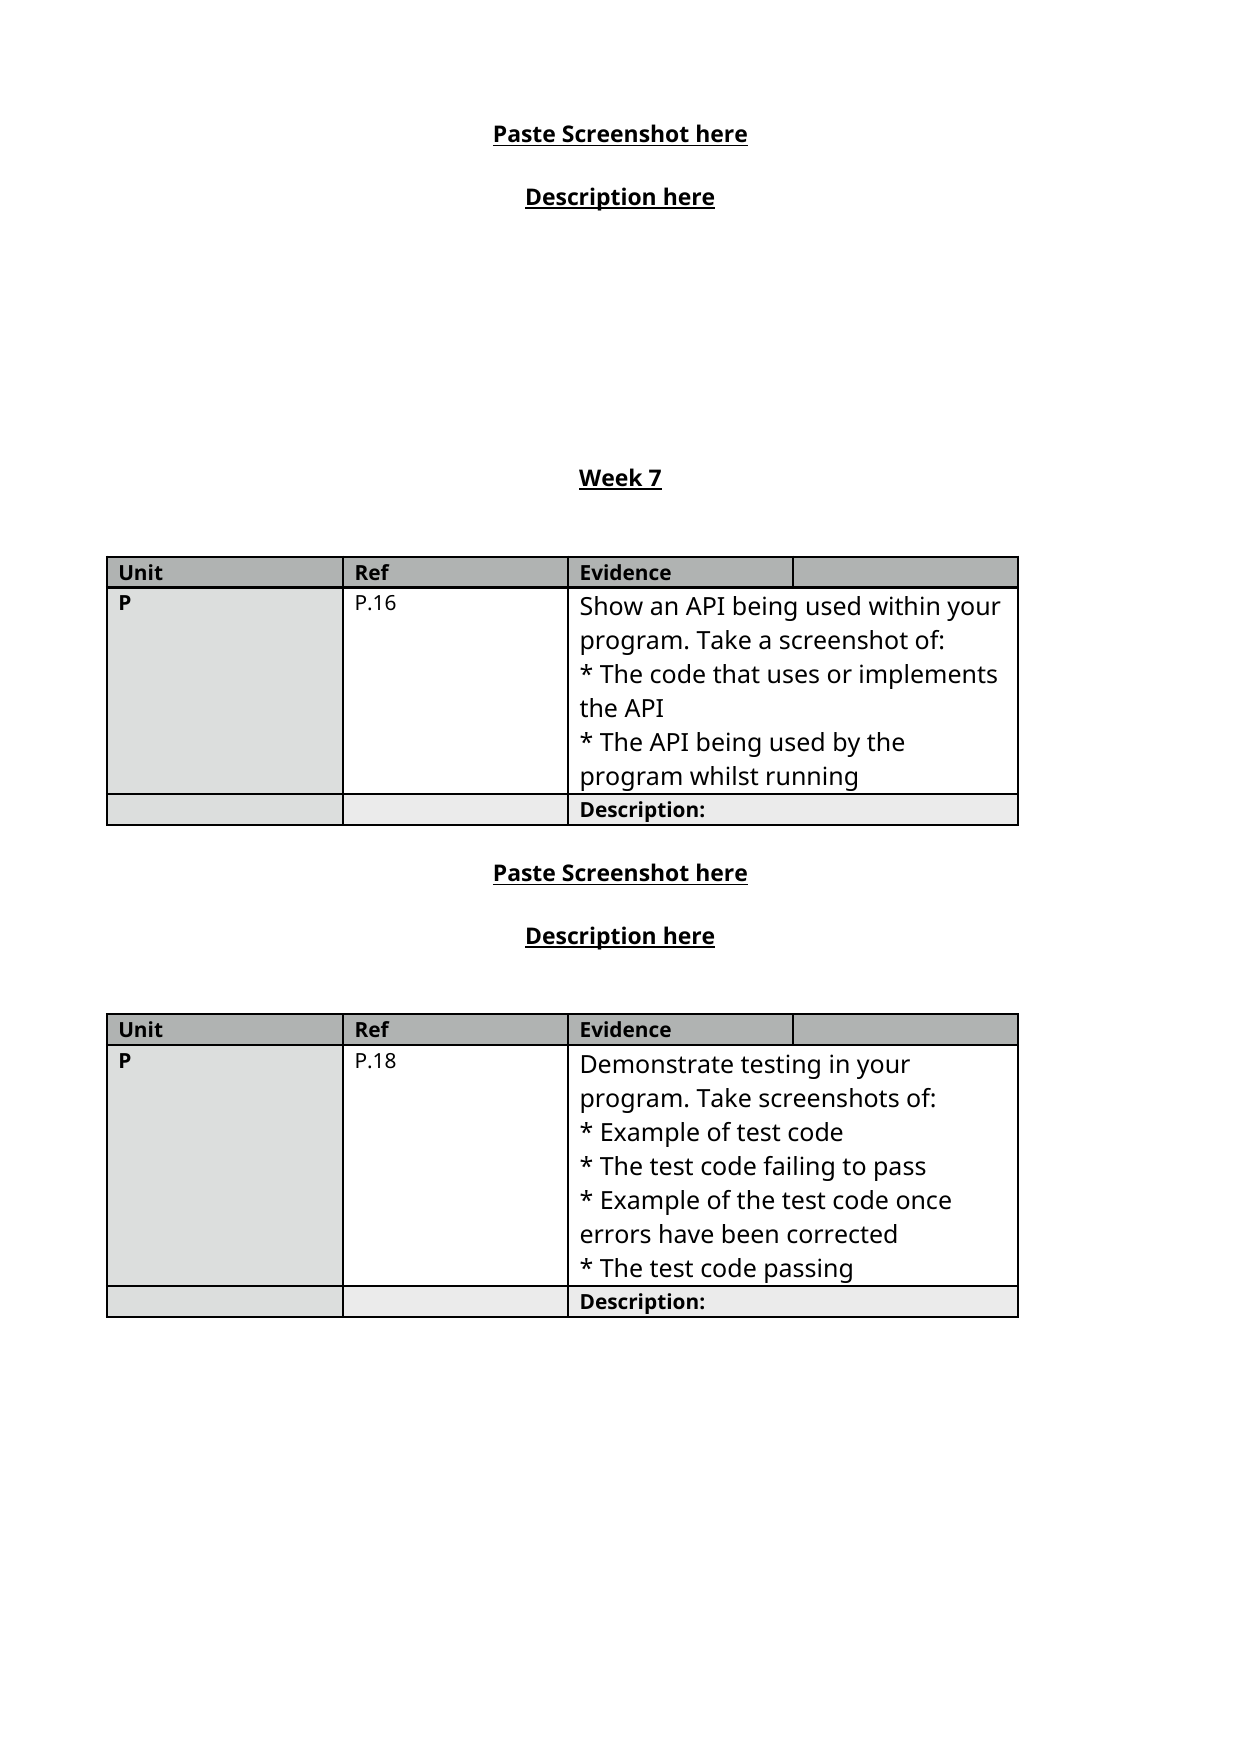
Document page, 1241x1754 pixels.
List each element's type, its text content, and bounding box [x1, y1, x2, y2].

table_cell P.18 [344, 1046, 567, 1285]
table_header Evidence [569, 1015, 792, 1044]
table_cell Description: [569, 795, 1017, 824]
table_header Unit [108, 1015, 342, 1044]
text Week 7 [118, 462, 1122, 493]
table_cell P [108, 589, 342, 793]
table_cell [108, 795, 342, 824]
table_header Ref [344, 558, 567, 586]
table_header [794, 1015, 1017, 1044]
table_cell Description: [569, 1287, 1017, 1316]
table_header Unit [108, 558, 342, 586]
text Description here [118, 919, 1122, 951]
table_cell [108, 1287, 342, 1316]
table_cell P [108, 1046, 342, 1285]
table_header [794, 558, 1017, 586]
table_cell Show an API being used within your program. Take a screenshot of: * The code that uses or implements the API * The API being used by the program whilst running [569, 589, 1017, 793]
text Description here [118, 181, 1122, 212]
table_cell Demonstrate testing in your program. Take screenshots of: * Example of test code * The test code failing to pass * Example of the test code once errors have been corrected * The test code passing [569, 1046, 1017, 1285]
table_header Evidence [569, 558, 792, 586]
table_cell [344, 1287, 567, 1316]
table_cell P.16 [344, 589, 567, 793]
table_cell [344, 795, 567, 824]
text Paste Screenshot here [118, 857, 1122, 888]
table_header Ref [344, 1015, 567, 1044]
text Paste Screenshot here [118, 118, 1122, 149]
